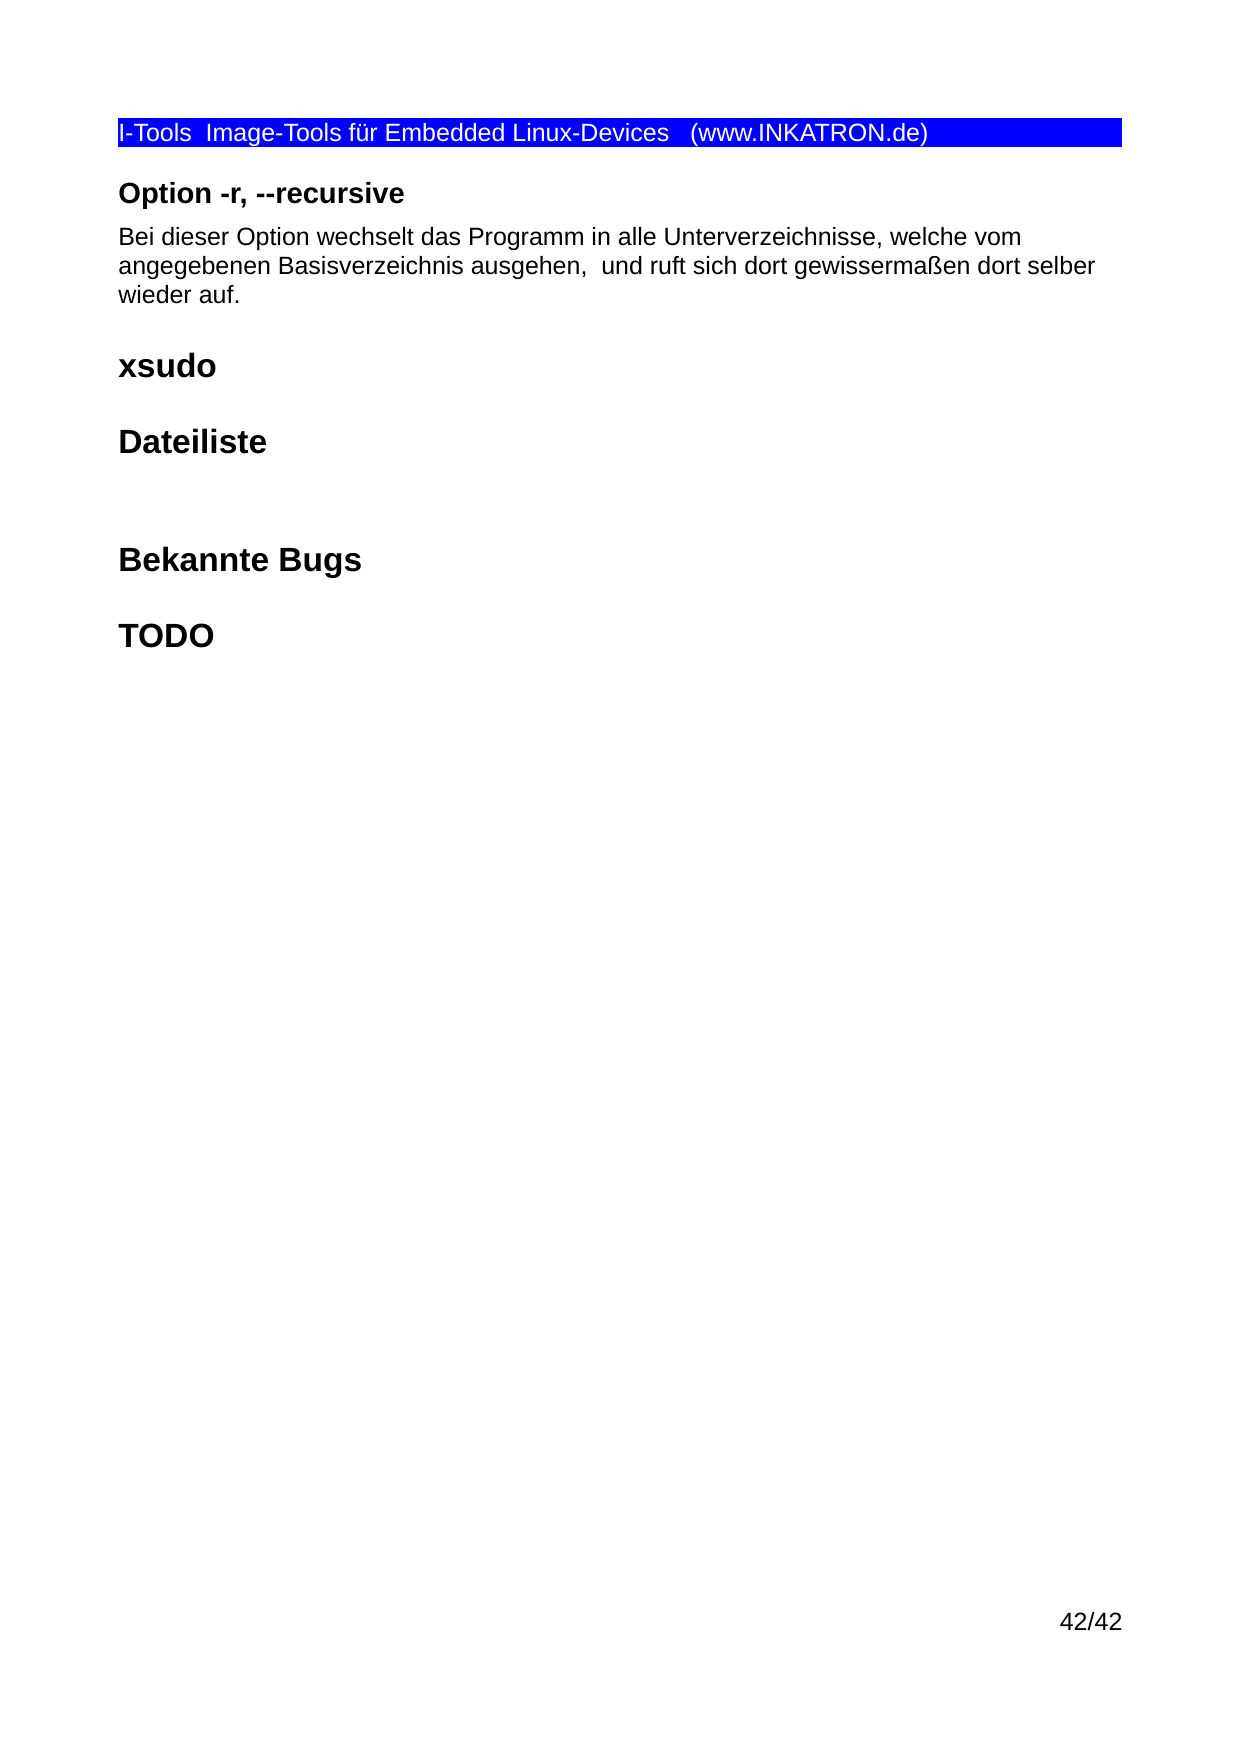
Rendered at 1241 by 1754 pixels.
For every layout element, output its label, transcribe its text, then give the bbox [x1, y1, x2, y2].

subtitle TODO [118, 616, 1122, 654]
text Bei dieser Option wechselt das Programm in alle Unterverzeichnisse, welche vom angegebenen Basisverzeichnis ausgehen, und ruft sich dort gewissermaßen dort selber wieder auf. [118, 222, 1122, 309]
subtitle xsudo [118, 346, 1122, 385]
subtitle Dateiliste [118, 422, 1122, 461]
subtitle Bekannte Bugs [118, 540, 1122, 578]
subtitle Option -r, --recursive [118, 176, 1122, 210]
